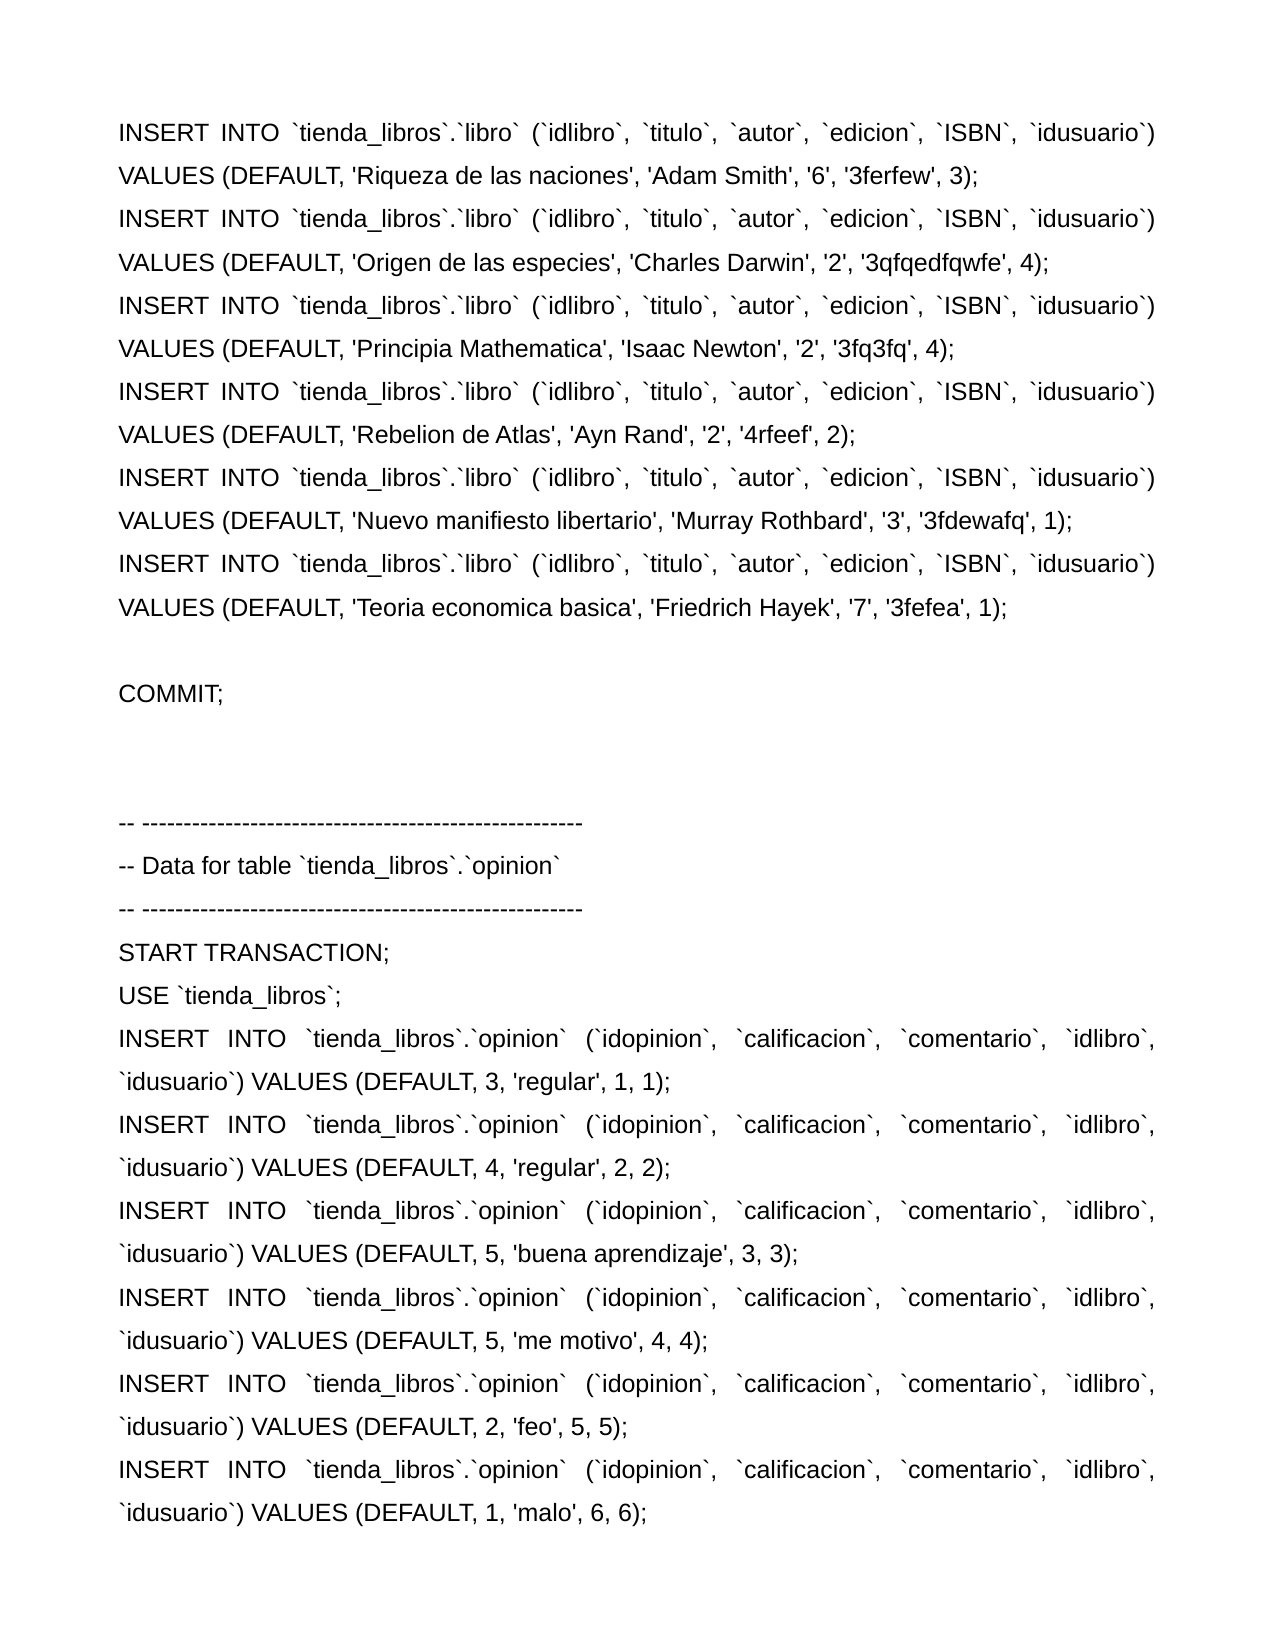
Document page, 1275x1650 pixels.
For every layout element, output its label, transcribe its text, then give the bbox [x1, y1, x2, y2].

text INSERT INTO `tienda_libros`.`opinion` (`idopinion`, `calificacion`, `comentario`, `idlibro`, `idusuario`) VALUES (DEFAULT, 4, 'regular', 2, 2); [118, 1110, 1157, 1182]
text INSERT INTO `tienda_libros`.`opinion` (`idopinion`, `calificacion`, `comentario`, `idlibro`, `idusuario`) VALUES (DEFAULT, 2, 'feo', 5, 5); [118, 1369, 1157, 1441]
text INSERT INTO `tienda_libros`.`libro` (`idlibro`, `titulo`, `autor`, `edicion`, `ISBN`, `idusuario`) VALUES (DEFAULT, 'Rebelion de Atlas', 'Ayn Rand', '2', '4rfeef', 2); [118, 377, 1157, 449]
text INSERT INTO `tienda_libros`.`libro` (`idlibro`, `titulo`, `autor`, `edicion`, `ISBN`, `idusuario`) VALUES (DEFAULT, 'Teoria economica basica', 'Friedrich Hayek', '7', '3fefea', 1); [118, 549, 1157, 621]
text INSERT INTO `tienda_libros`.`opinion` (`idopinion`, `calificacion`, `comentario`, `idlibro`, `idusuario`) VALUES (DEFAULT, 5, 'buena aprendizaje', 3, 3); [118, 1196, 1157, 1268]
text INSERT INTO `tienda_libros`.`opinion` (`idopinion`, `calificacion`, `comentario`, `idlibro`, `idusuario`) VALUES (DEFAULT, 3, 'regular', 1, 1); [118, 1024, 1157, 1096]
text COMMIT; [118, 679, 1157, 707]
text INSERT INTO `tienda_libros`.`libro` (`idlibro`, `titulo`, `autor`, `edicion`, `ISBN`, `idusuario`) VALUES (DEFAULT, 'Principia Mathematica', 'Isaac Newton', '2', '3fq3fq', 4); [118, 291, 1157, 362]
text -- ----------------------------------------------------- [118, 808, 1157, 837]
text -- Data for table `tienda_libros`.`opinion` [118, 851, 1157, 880]
text -- ----------------------------------------------------- [118, 894, 1157, 923]
text INSERT INTO `tienda_libros`.`libro` (`idlibro`, `titulo`, `autor`, `edicion`, `ISBN`, `idusuario`) VALUES (DEFAULT, 'Nuevo manifiesto libertario', 'Murray Rothbard', '3', '3fdewafq', 1); [118, 463, 1157, 535]
text USE `tienda_libros`; [118, 981, 1157, 1009]
text INSERT INTO `tienda_libros`.`libro` (`idlibro`, `titulo`, `autor`, `edicion`, `ISBN`, `idusuario`) VALUES (DEFAULT, 'Origen de las especies', 'Charles Darwin', '2', '3qfqedfqwfe', 4); [118, 204, 1157, 276]
text INSERT INTO `tienda_libros`.`opinion` (`idopinion`, `calificacion`, `comentario`, `idlibro`, `idusuario`) VALUES (DEFAULT, 1, 'malo', 6, 6); [118, 1455, 1157, 1527]
text INSERT INTO `tienda_libros`.`opinion` (`idopinion`, `calificacion`, `comentario`, `idlibro`, `idusuario`) VALUES (DEFAULT, 5, 'me motivo', 4, 4); [118, 1282, 1157, 1354]
text START TRANSACTION; [118, 937, 1157, 966]
text INSERT INTO `tienda_libros`.`libro` (`idlibro`, `titulo`, `autor`, `edicion`, `ISBN`, `idusuario`) VALUES (DEFAULT, 'Riqueza de las naciones', 'Adam Smith', '6', '3ferfew', 3); [118, 118, 1157, 190]
